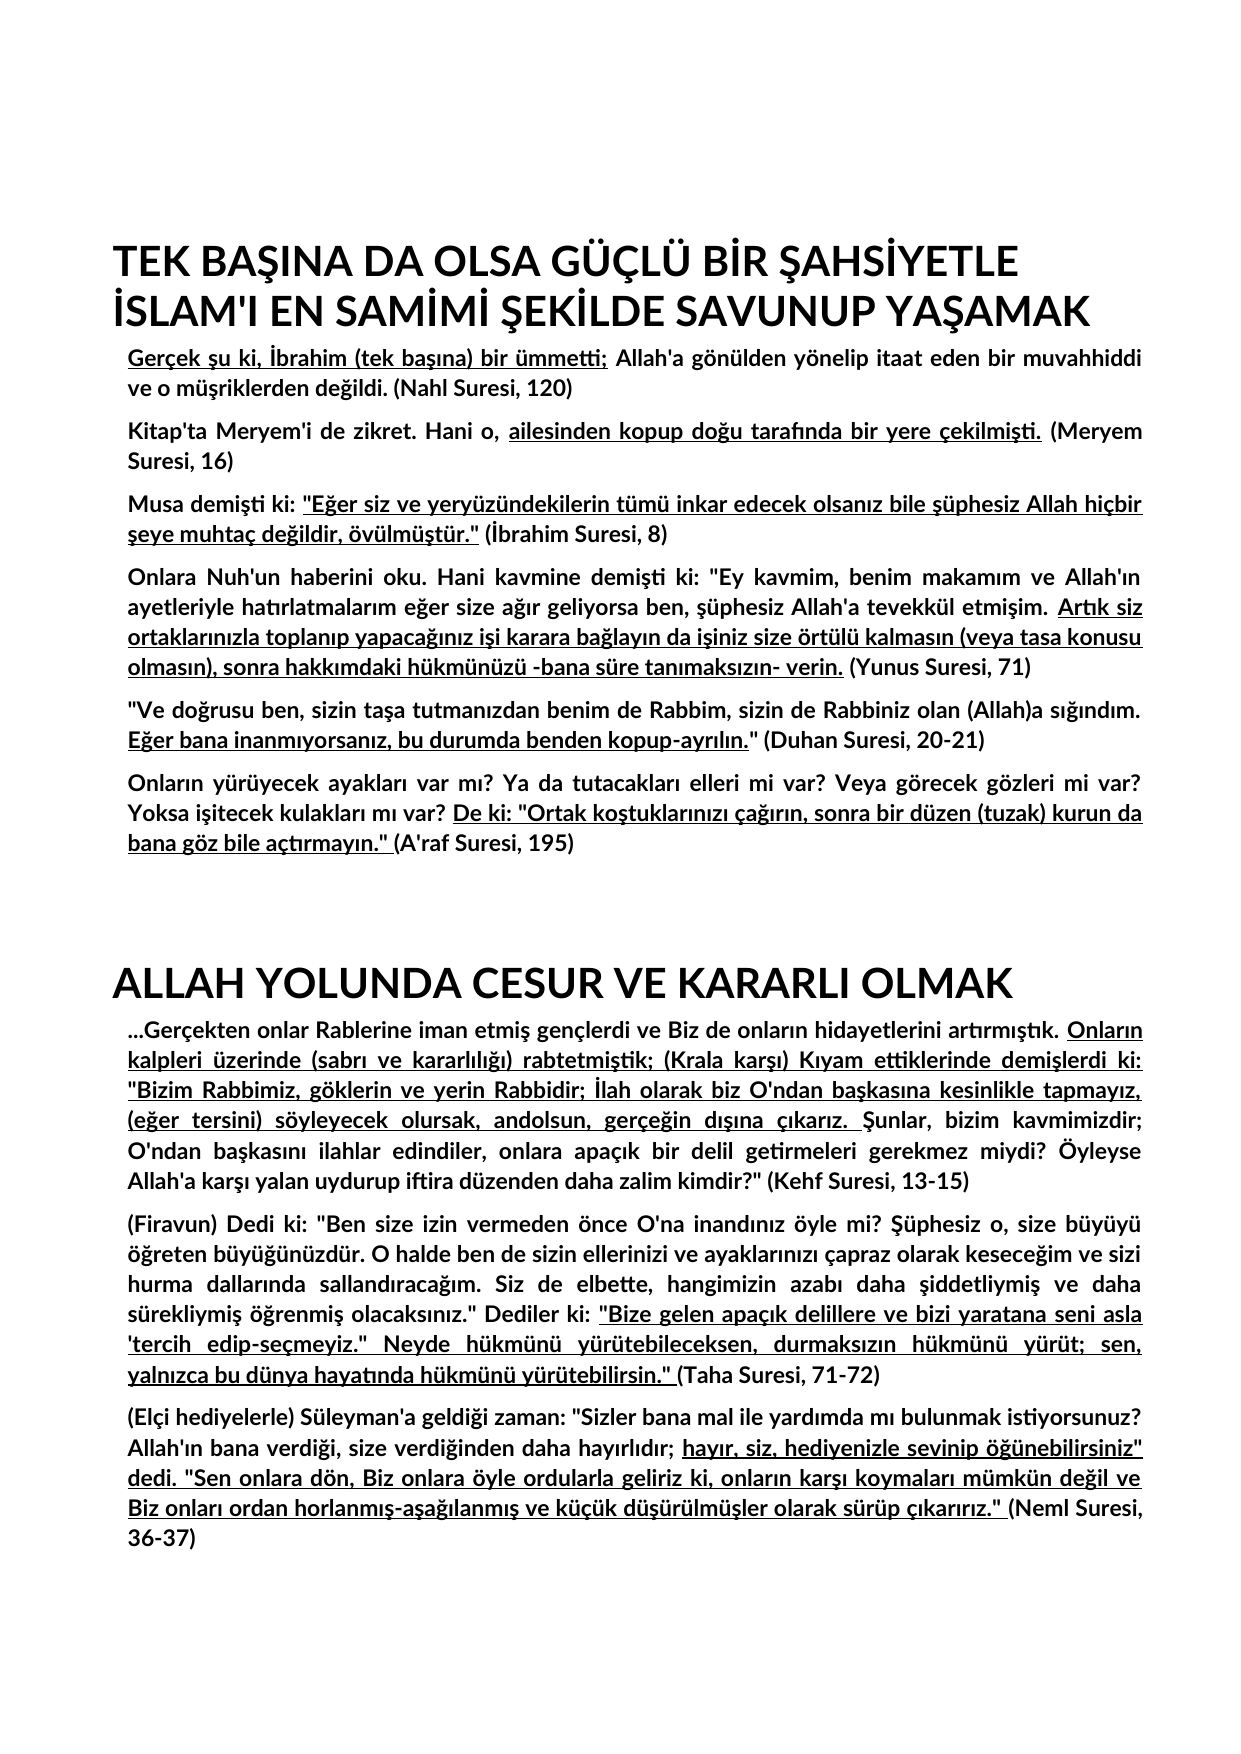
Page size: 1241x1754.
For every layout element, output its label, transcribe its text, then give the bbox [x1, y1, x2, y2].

text Kitap'ta Meryem'i de zikret. Hani o, ailesinden kopup doğu tarafında bir yere çekilmişti. (Meryem Suresi, 16) [127, 417, 1143, 474]
text olmasın), sonra hakkımdaki hükmünüzü -bana süre tanımaksızın- verin. (Yunus Suresi, 71) [127, 648, 1143, 681]
text Onlara Nuh'un haberini oku. Hani kavmine demişti ki: "Ey kavmim, benim makamım ve Allah'ın ayetleriyle hatırlatmalarım eğer size ağır geliyorsa ben, şüphesiz Allah'a tevekkül etmişim. Artık siz ortaklarınızla toplanıp yapacağınız işi karara bağlayın da işiniz size örtülü kalmasın (veya tasa konusu [127, 562, 1143, 647]
text (Elçi hediyelerle) Süleyman'a geldiği zaman: "Sizler bana mal ile yardımda mı bulunmak istiyorsunuz? Allah'ın bana verdiği, size verdiğinden daha hayırlıdır; hayır, siz, hediyenizle sevinip öğünebilirsiniz" dedi. "Sen onlara dön, Biz onlara öyle ordularla geliriz ki, onların karşı koymaları mümkün değil ve Biz onları ordan horlanmış-aşağılanmış ve küçük düşürülmüşler olarak sürüp çıkarırız." (Neml Suresi, 36-37) [127, 1403, 1143, 1551]
text "Bizim Rabbimiz, göklerin ve yerin Rabbidir; İlah olarak biz O'ndan başkasına kesinlikle tapmayız, (eğer tersini) söyleyecek olursak, andolsun, gerçeğin dışına çıkarız. Şunlar, bizim kavmimizdir; O'ndan başkasını ilahlar edindiler, onlara apaçık bir delil getirmeleri gerekmez miydi? Öyleyse Allah'a karşı yalan uydurup iftira düzenden daha zalim kimdir?" (Kehf Suresi, 13-15) [127, 1071, 1143, 1194]
text ...Gerçekten onlar Rablerine iman etmiş gençlerdi ve Biz de onların hidayetlerini artırmıştık. Onların kalpleri üzerinde (sabrı ve kararlılığı) rabtetmiştik; (Krala karşı) Kıyam ettiklerinde demişlerdi ki: [127, 1016, 1143, 1070]
text (Firavun) Dedi ki: "Ben size izin vermeden önce O'na inandınız öyle mi? Şüphesiz o, size büyüyü öğreten büyüğünüzdür. O halde ben de sizin ellerinizi ve ayaklarınızı çapraz olarak keseceğim ve sizi hurma dallarında sallandıracağım. Siz de elbette, hangimizin azabı daha şiddetliymiş ve daha sürekliymiş öğrenmiş olacaksınız." Dediler ki: "Bize gelen apaçık delillere ve bizi yaratana seni asla 'tercih edip-seçmeyiz." Neyde hükmünü yürütebileceksen, durmaksızın hükmünü yürüt; sen, yalnızca bu dünya hayatında hükmünü yürütebilirsin." (Taha Suresi, 71-72) [127, 1209, 1143, 1388]
text Gerçek şu ki, İbrahim (tek başına) bir ümmetti; Allah'a gönülden yönelip itaat eden bir muvahhiddi ve o müşriklerden değildi. (Nahl Suresi, 120) [127, 344, 1143, 401]
subtitle ALLAH YOLUNDA CESUR VE KARARLI OLMAK [112, 957, 1165, 1007]
subtitle TEK BAŞINA DA OLSA GÜÇLÜ BİR ŞAHSİYETLE İSLAM'I EN SAMİMİ ŞEKİLDE SAVUNUP YAŞAMAK [112, 235, 1165, 335]
text Musa demişti ki: "Eğer siz ve yeryüzündekilerin tümü inkar edecek olsanız bile şüphesiz Allah hiçbir şeye muhtaç değildir, övülmüştür." (İbrahim Suresi, 8) [127, 489, 1143, 547]
text Onların yürüyecek ayakları var mı? Ya da tutacakları elleri mi var? Veya görecek gözleri mi var? Yoksa işitecek kulakları mı var? De ki: "Ortak koştuklarınızı çağırın, sonra bir düzen (tuzak) kurun da bana göz bile açtırmayın." (A'raf Suresi, 195) [127, 769, 1143, 857]
text "Ve doğrusu ben, sizin taşa tutmanızdan benim de Rabbim, sizin de Rabbiniz olan (Allah)a sığındım. Eğer bana inanmıyorsanız, bu durumda benden kopup-ayrılın." (Duhan Suresi, 20-21) [127, 696, 1143, 753]
